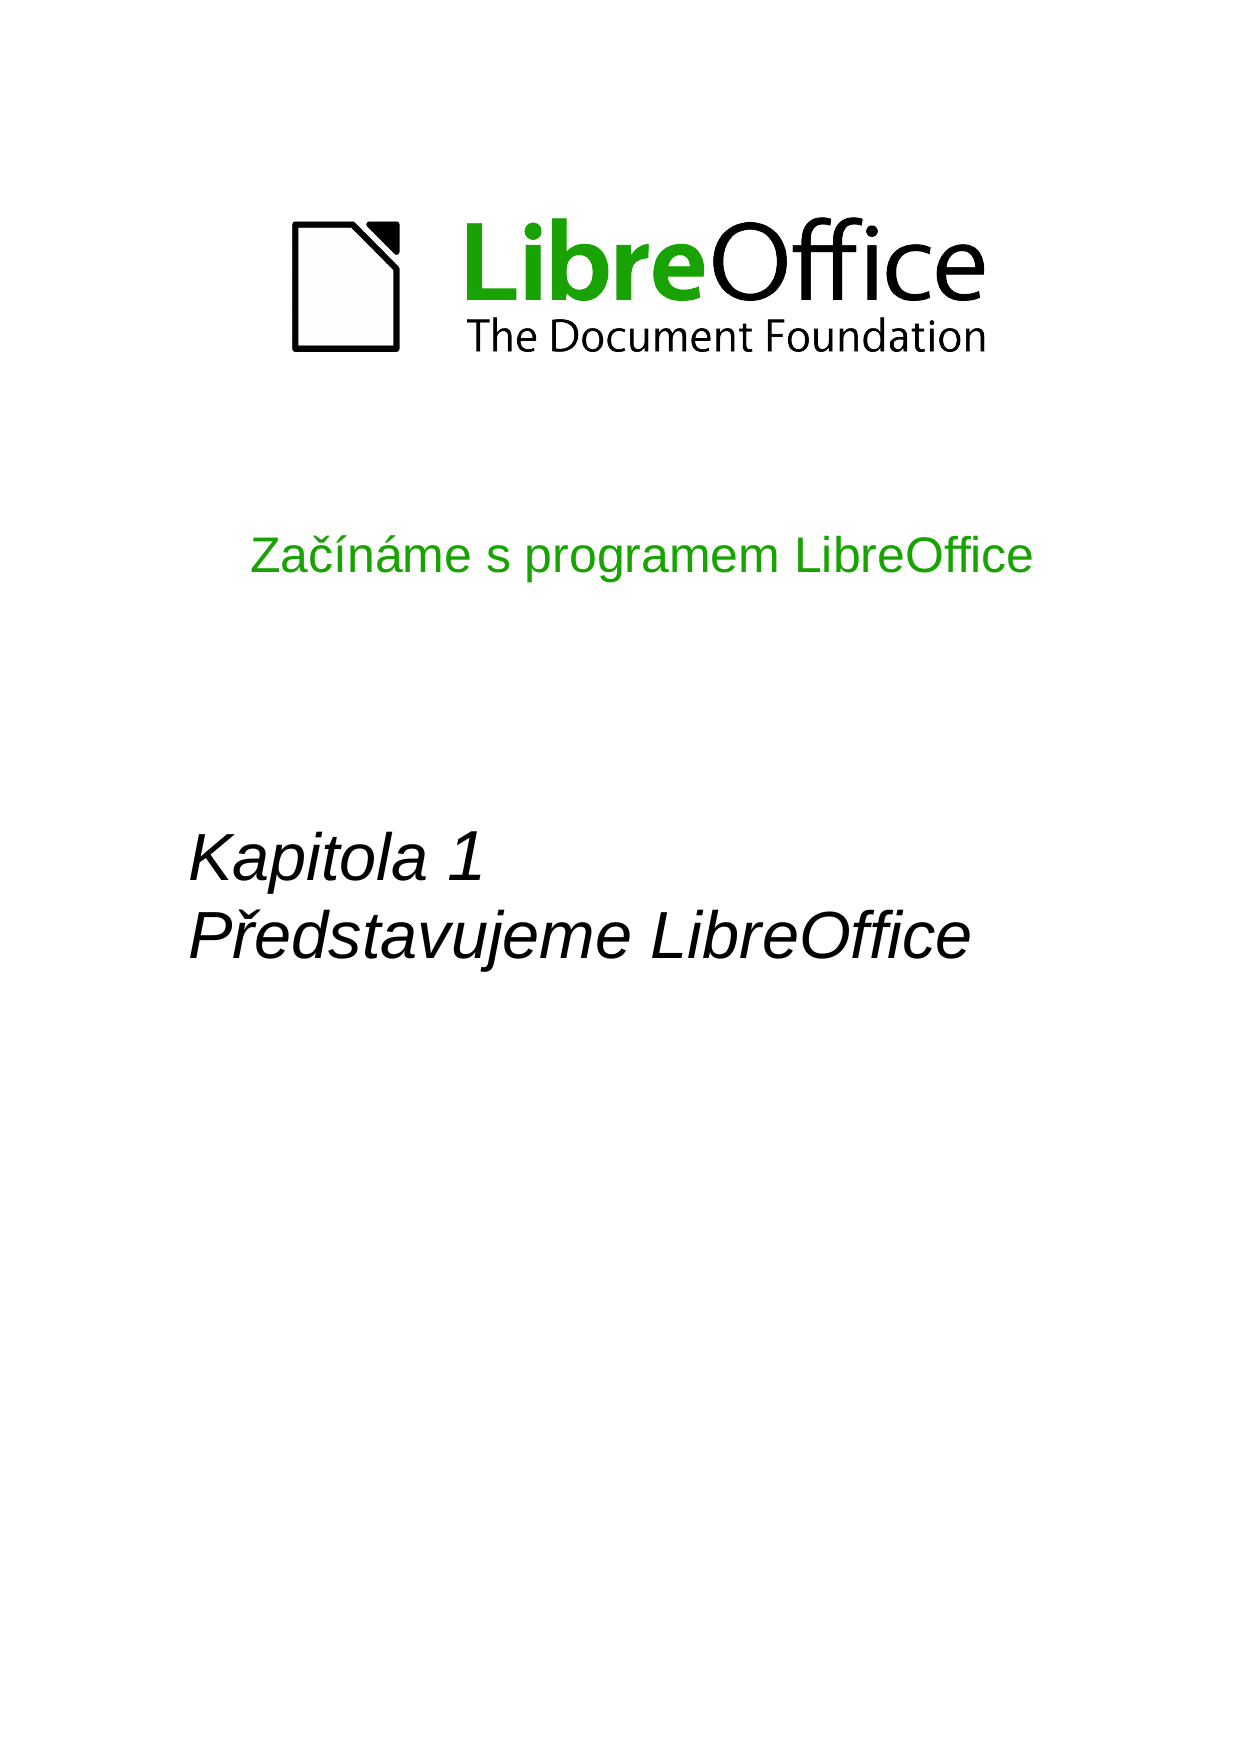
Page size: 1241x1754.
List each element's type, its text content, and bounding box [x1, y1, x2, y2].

picture [250, 186, 1035, 387]
text Začínáme s programem LibreOffice [188, 526, 1098, 583]
subtitle Kapitola 1 Představujeme LibreOffice [188, 814, 1098, 972]
